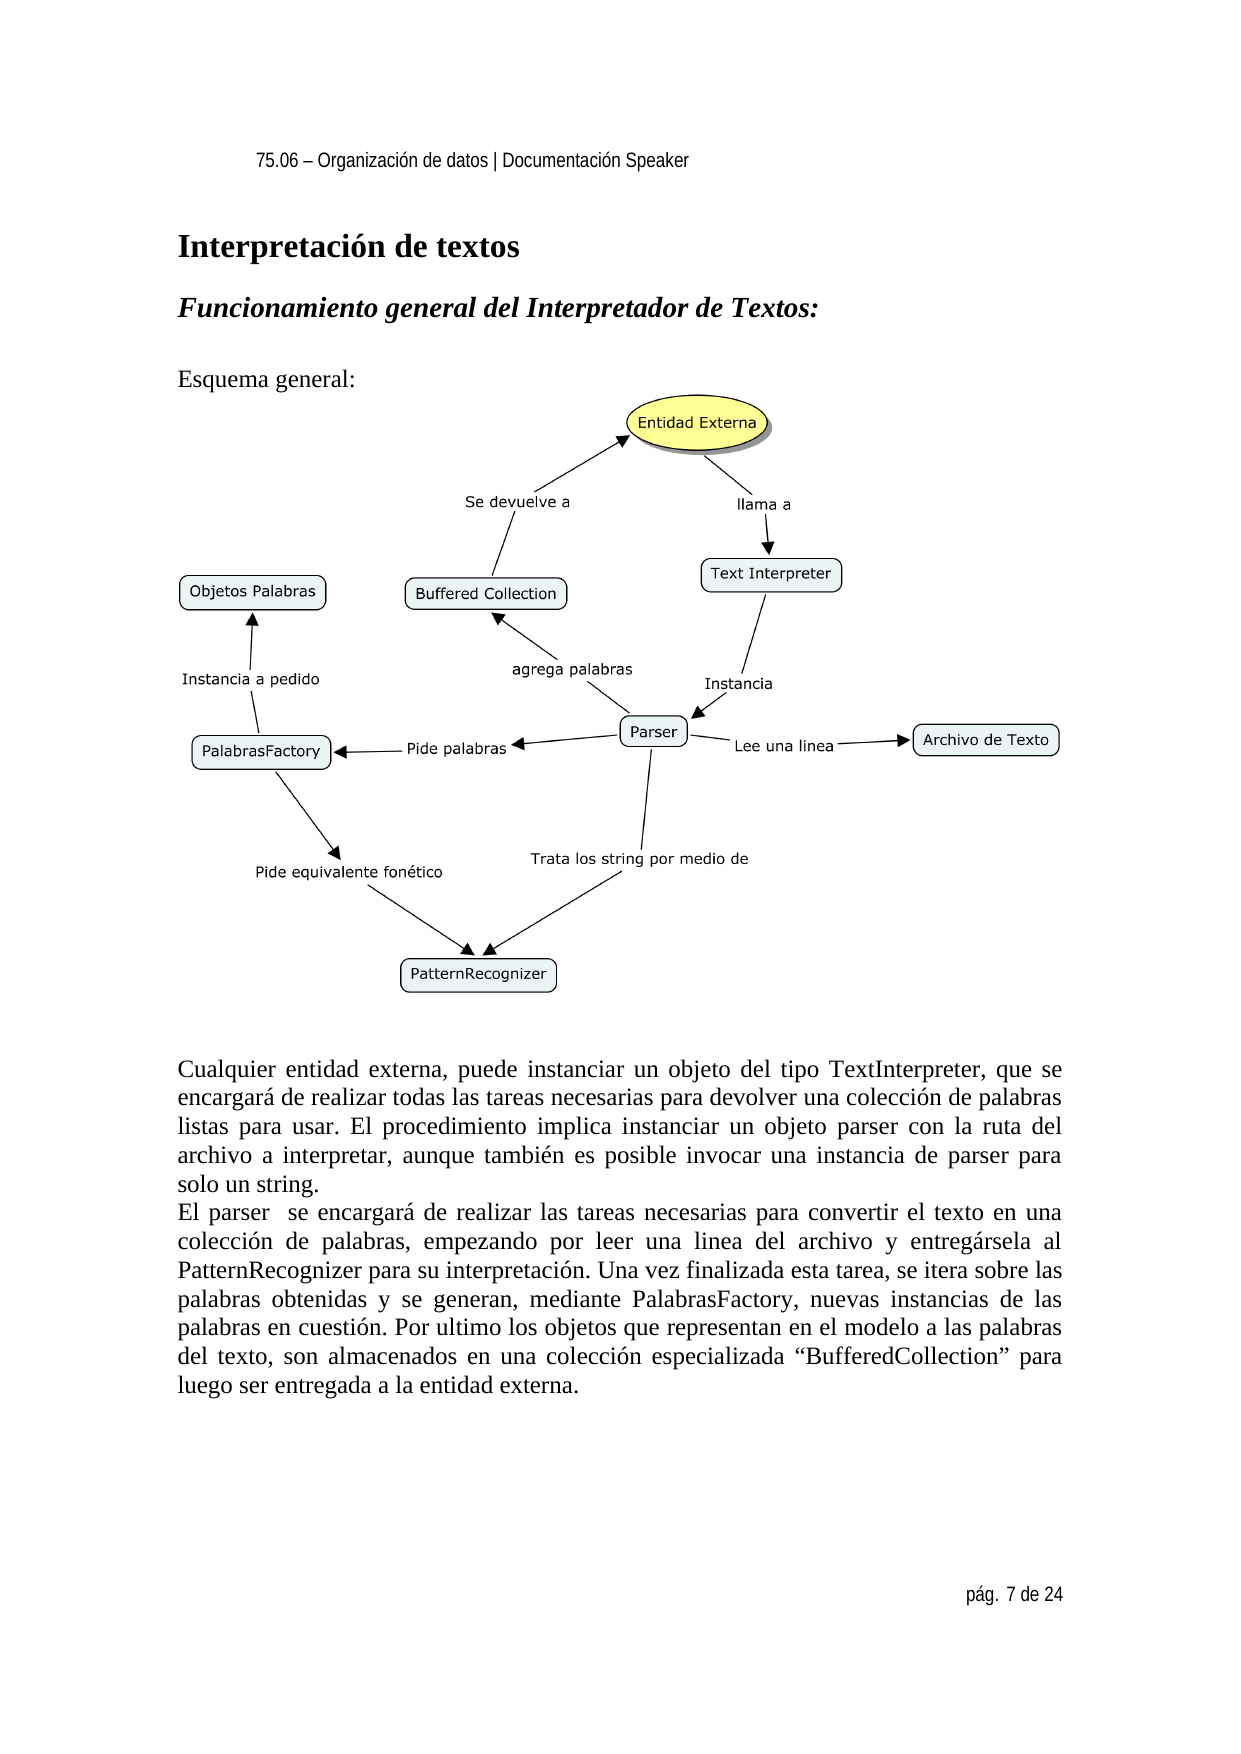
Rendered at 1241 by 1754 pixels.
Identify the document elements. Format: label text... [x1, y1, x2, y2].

picture [178, 394, 1062, 995]
text Esquema general: [177, 364, 1063, 393]
subtitle Interpretación de textos [177, 226, 1063, 265]
text El parser se encargará de realizar las tareas necesarias para convertir el texto en una colección de palabras, empezando por leer una linea del archivo y entregársela al PatternRecognizer para su interpretación. Una vez finalizada esta tarea, se itera sobre las palabras obtenidas y se generan, mediante PalabrasFactory, nuevas instancias de las palabras en cuestión. Por ultimo los objetos que representan en el modelo a las palabras del texto, son almacenados en una colección especializada “BufferedCollection” para luego ser entregada a la entidad externa. [177, 1197, 1063, 1399]
subtitle Funcionamiento general del Interpretador de Textos: [177, 290, 1063, 323]
text Cualquier entidad externa, puede instanciar un objeto del tipo TextInterpreter, que se encargará de realizar todas las tareas necesarias para devolver una colección de palabras listas para usar. El procedimiento implica instanciar un objeto parser con la ruta del archivo a interpretar, aunque también es posible invocar una instancia de parser para solo un string. [177, 1054, 1063, 1197]
